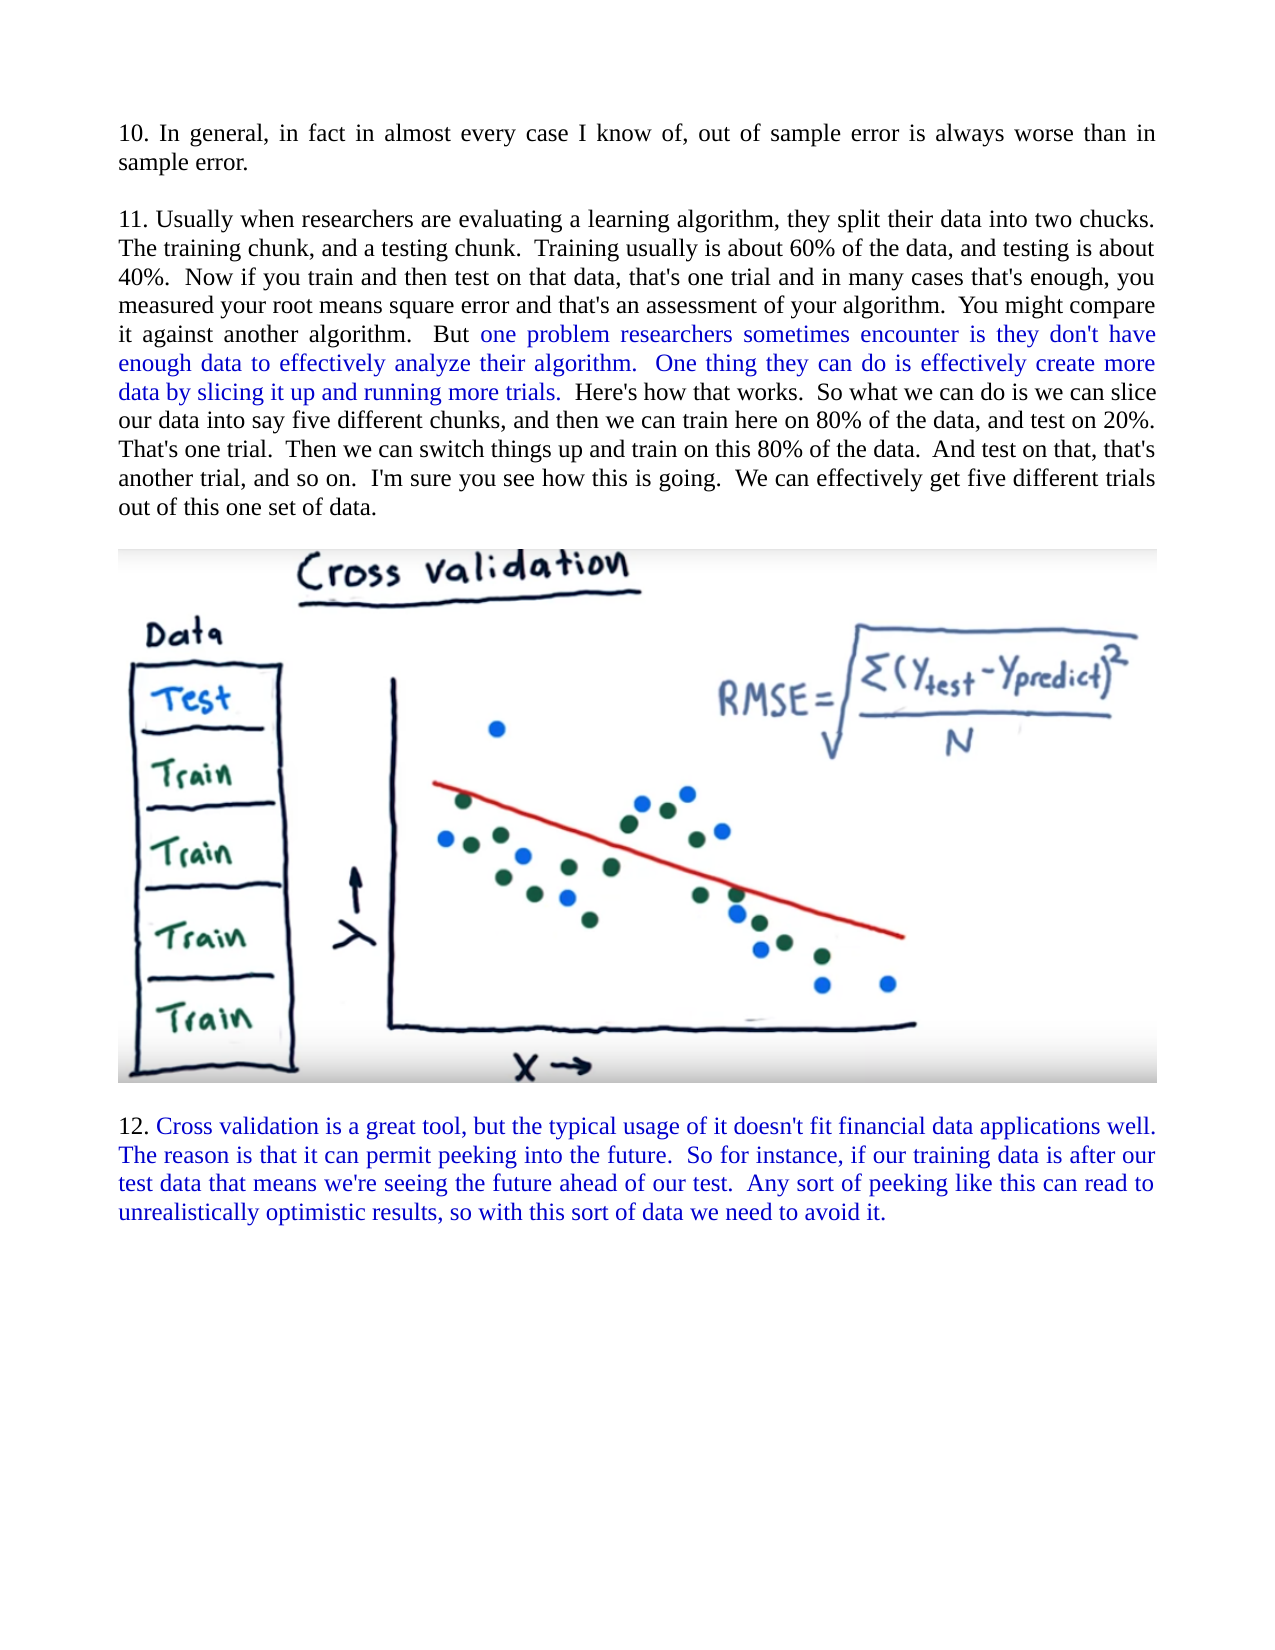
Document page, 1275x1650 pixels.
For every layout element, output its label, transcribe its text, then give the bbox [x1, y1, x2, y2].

text 10. In general, in fact in almost every case I know of, out of sample error is always worse than in sample error. [118, 118, 1157, 176]
text 11. Usually when researchers are evaluating a learning algorithm, they split their data into two chucks. The training chunk, and a testing chunk. Training usually is about 60% of the data, and testing is about 40%. Now if you train and then test on that data, that's one trial and in many cases that's enough, you measured your root means square error and that's an assessment of your algorithm. You might compare it against another algorithm. But one problem researchers sometimes encounter is they don't have enough data to effectively analyze their algorithm. One thing they can do is effectively create more data by slicing it up and running more trials. Here's how that works. So what we can do is we can slice our data into say five different chunks, and then we can train here on 80% of the data, and test on 20%. That's one trial. Then we can switch things up and train on this 80% of the data. And test on that, that's another trial, and so on. I'm sure you see how this is going. We can effectively get five different trials out of this one set of data. [118, 204, 1157, 521]
picture [118, 549, 1157, 1083]
text 12. Cross validation is a great tool, but the typical usage of it doesn't fit financial data applications well. The reason is that it can permit peeking into the future. So for instance, if our training data is after our test data that means we're seeing the future ahead of our test. Any sort of peeking like this can read to unrealistically optimistic results, so with this sort of data we need to avoid it. [118, 1111, 1157, 1226]
